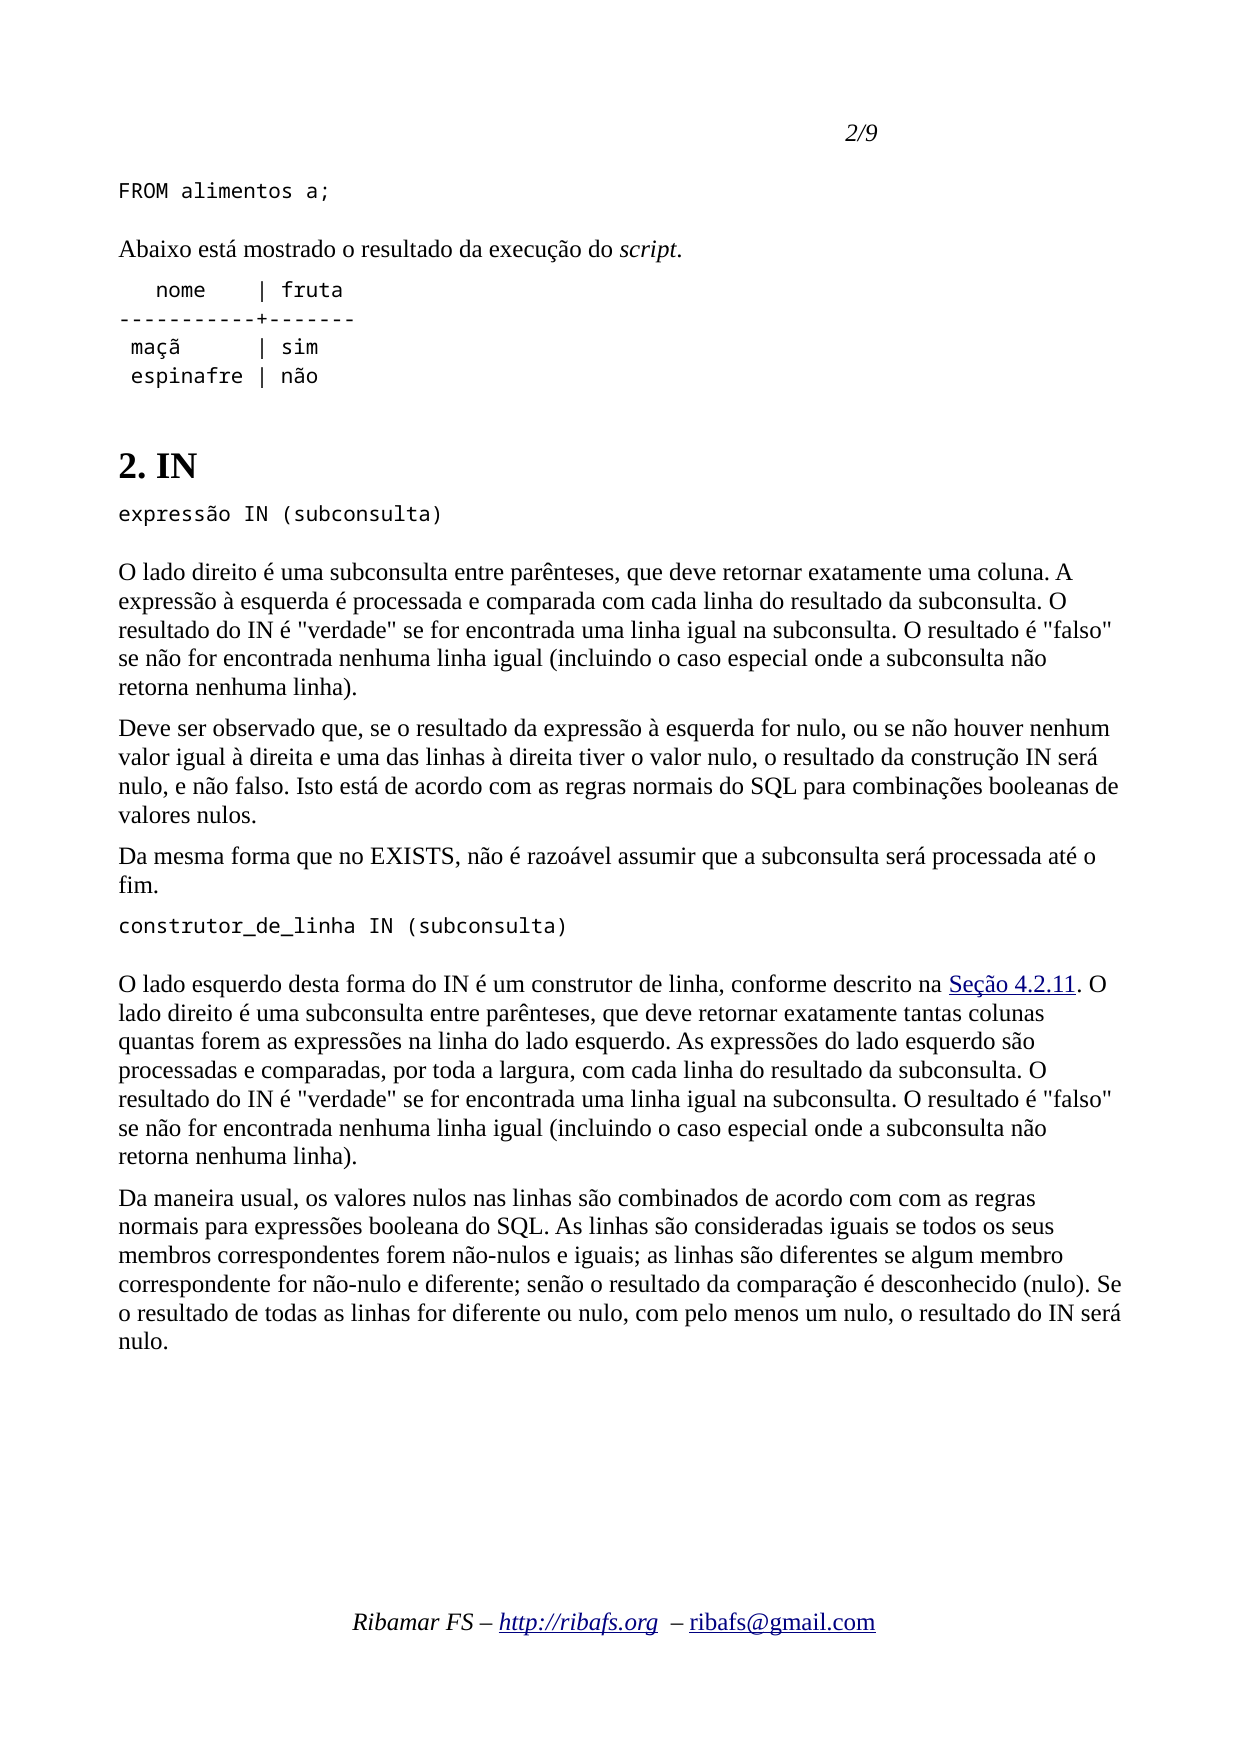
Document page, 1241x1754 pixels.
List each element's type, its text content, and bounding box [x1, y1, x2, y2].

text espinafre | não [118, 361, 1122, 389]
text Da mesma forma que no EXISTS, não é razoável assumir que a subconsulta será processada até o fim. [118, 841, 1122, 898]
text O lado direito é uma subconsulta entre parênteses, que deve retornar exatamente uma coluna. A expressão à esquerda é processada e comparada com cada linha do resultado da subconsulta. O resultado do IN é "verdade" se for encontrada uma linha igual na subconsulta. O resultado é "falso" se não for encontrada nenhuma linha igual (incluindo o caso especial onde a subconsulta não retorna nenhuma linha). [118, 557, 1122, 701]
text expressão IN (subconsulta) [118, 499, 1122, 528]
text FROM alimentos a; [118, 176, 1122, 205]
text nome | fruta [118, 276, 1122, 304]
text O lado esquerdo desta forma do IN é um construtor de linha, conforme descrito na Seção 4.2.11. O lado direito é uma subconsulta entre parênteses, que deve retornar exatamente tantas colunas quantas forem as expressões na linha do lado esquerdo. As expressões do lado esquerdo são processadas e comparadas, por toda a largura, com cada linha do resultado da subconsulta. O resultado do IN é "verdade" se for encontrada uma linha igual na subconsulta. O resultado é "falso" se não for encontrada nenhuma linha igual (incluindo o caso especial onde a subconsulta não retorna nenhuma linha). [118, 969, 1122, 1170]
text Abaixo está mostrado o resultado da execução do script. [118, 234, 1122, 263]
text Da maneira usual, os valores nulos nas linhas são combinados de acordo com com as regras normais para expressões booleana do SQL. As linhas são consideradas iguais se todos os seus membros correspondentes forem não-nulos e iguais; as linhas são diferentes se algum membro correspondente for não-nulo e diferente; senão o resultado da comparação é desconhecido (nulo). Se o resultado de todas as linhas for diferente ou nulo, com pelo menos um nulo, o resultado do IN será nulo. [118, 1183, 1122, 1355]
text Deve ser observado que, se o resultado da expressão à esquerda for nulo, ou se não houver nenhum valor igual à direita e uma das linhas à direita tiver o valor nulo, o resultado da construção IN será nulo, e não falso. Isto está de acordo com as regras normais do SQL para combinações booleanas de valores nulos. [118, 713, 1122, 828]
subtitle 2. IN [118, 444, 1122, 487]
text construtor_de_linha IN (subconsulta) [118, 911, 1122, 939]
text -----------+------- [118, 304, 1122, 332]
text maçã | sim [118, 332, 1122, 361]
